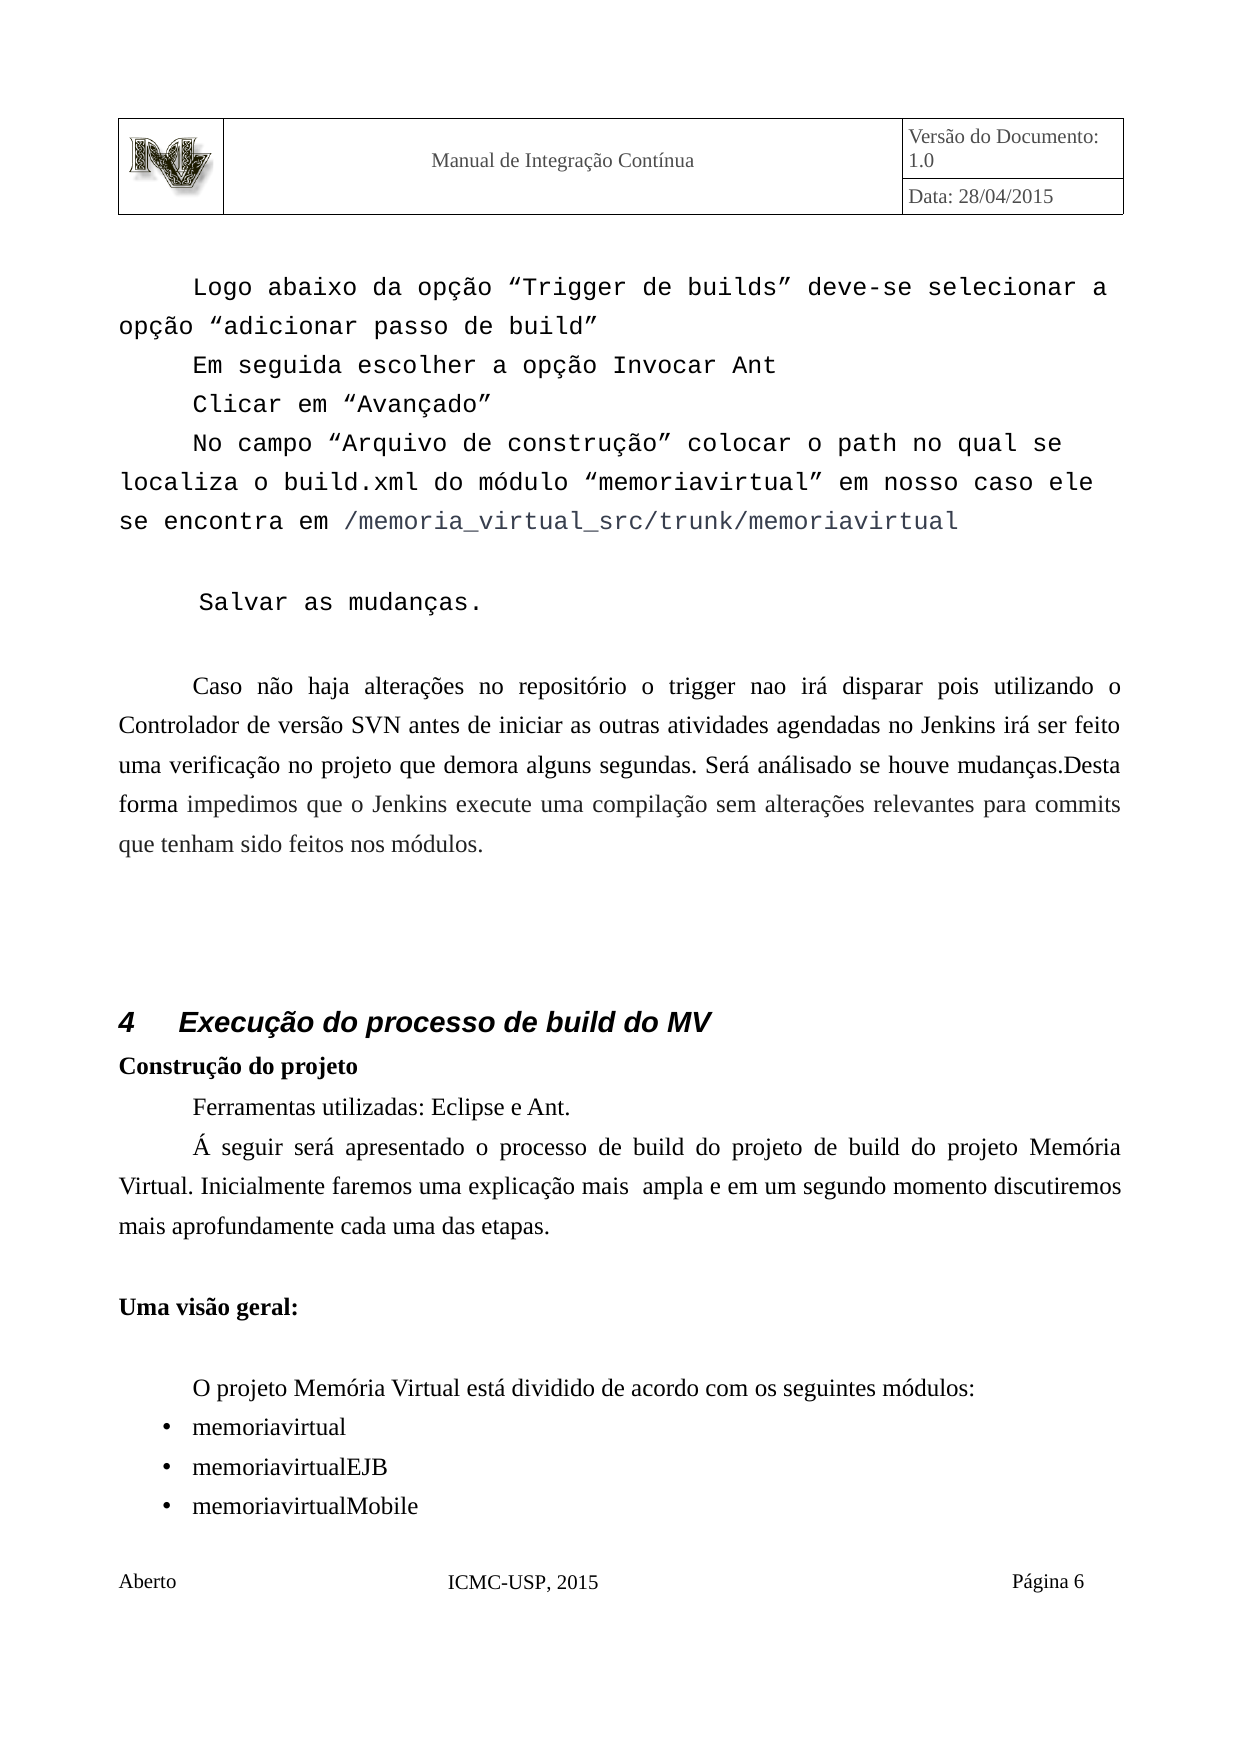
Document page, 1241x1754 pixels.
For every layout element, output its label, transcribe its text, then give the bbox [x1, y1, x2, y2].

list memoriavirtualMobile [162, 1491, 1122, 1520]
list memoriavirtualEJB [162, 1452, 1122, 1481]
text Á seguir será apresentado o processo de build do projeto de build do projeto Memória Virtual. Inicialmente faremos uma explicação mais ampla e em um segundo momento discutiremos mais aprofundamente cada uma das etapas. [118, 1132, 1122, 1240]
text Logo abaixo da opção “Trigger de builds” deve-se selecionar a opção “adicionar passo de build” [118, 272, 1122, 342]
picture [124, 125, 214, 200]
text Caso não haja alterações no repositório o trigger nao irá disparar pois utilizando o Controlador de versão SVN antes de iniciar as outras atividades agendadas no Jenkins irá ser feito uma verificação no projeto que demora alguns segundas. Será análisado se houve mudanças.Desta forma impedimos que o Jenkins execute uma compilação sem alterações relevantes para commits que tenham sido feitos nos módulos. [118, 671, 1122, 858]
subtitle Execução do processo de build do MV [118, 1005, 1122, 1038]
text No campo “Arquivo de construção” colocar o path no qual se localiza o build.xml do módulo “memoriavirtual” em nosso caso ele se encontra em /memoria_virtual_src/trunk/memoriavirtual [118, 431, 1122, 537]
text Uma visão geral: [118, 1292, 1122, 1321]
text Ferramentas utilizadas: Eclipse e Ant. [118, 1092, 1122, 1121]
text Salvar as mudanças. [118, 587, 1122, 618]
text Em seguida escolher a opção Invocar Ant [118, 353, 1122, 381]
text O projeto Memória Virtual está dividido de acordo com os seguintes módulos: [118, 1373, 1122, 1401]
text Construção do projeto [118, 1051, 1122, 1080]
list memoriavirtual [162, 1412, 1122, 1441]
text Clicar em “Avançado” [118, 392, 1122, 420]
